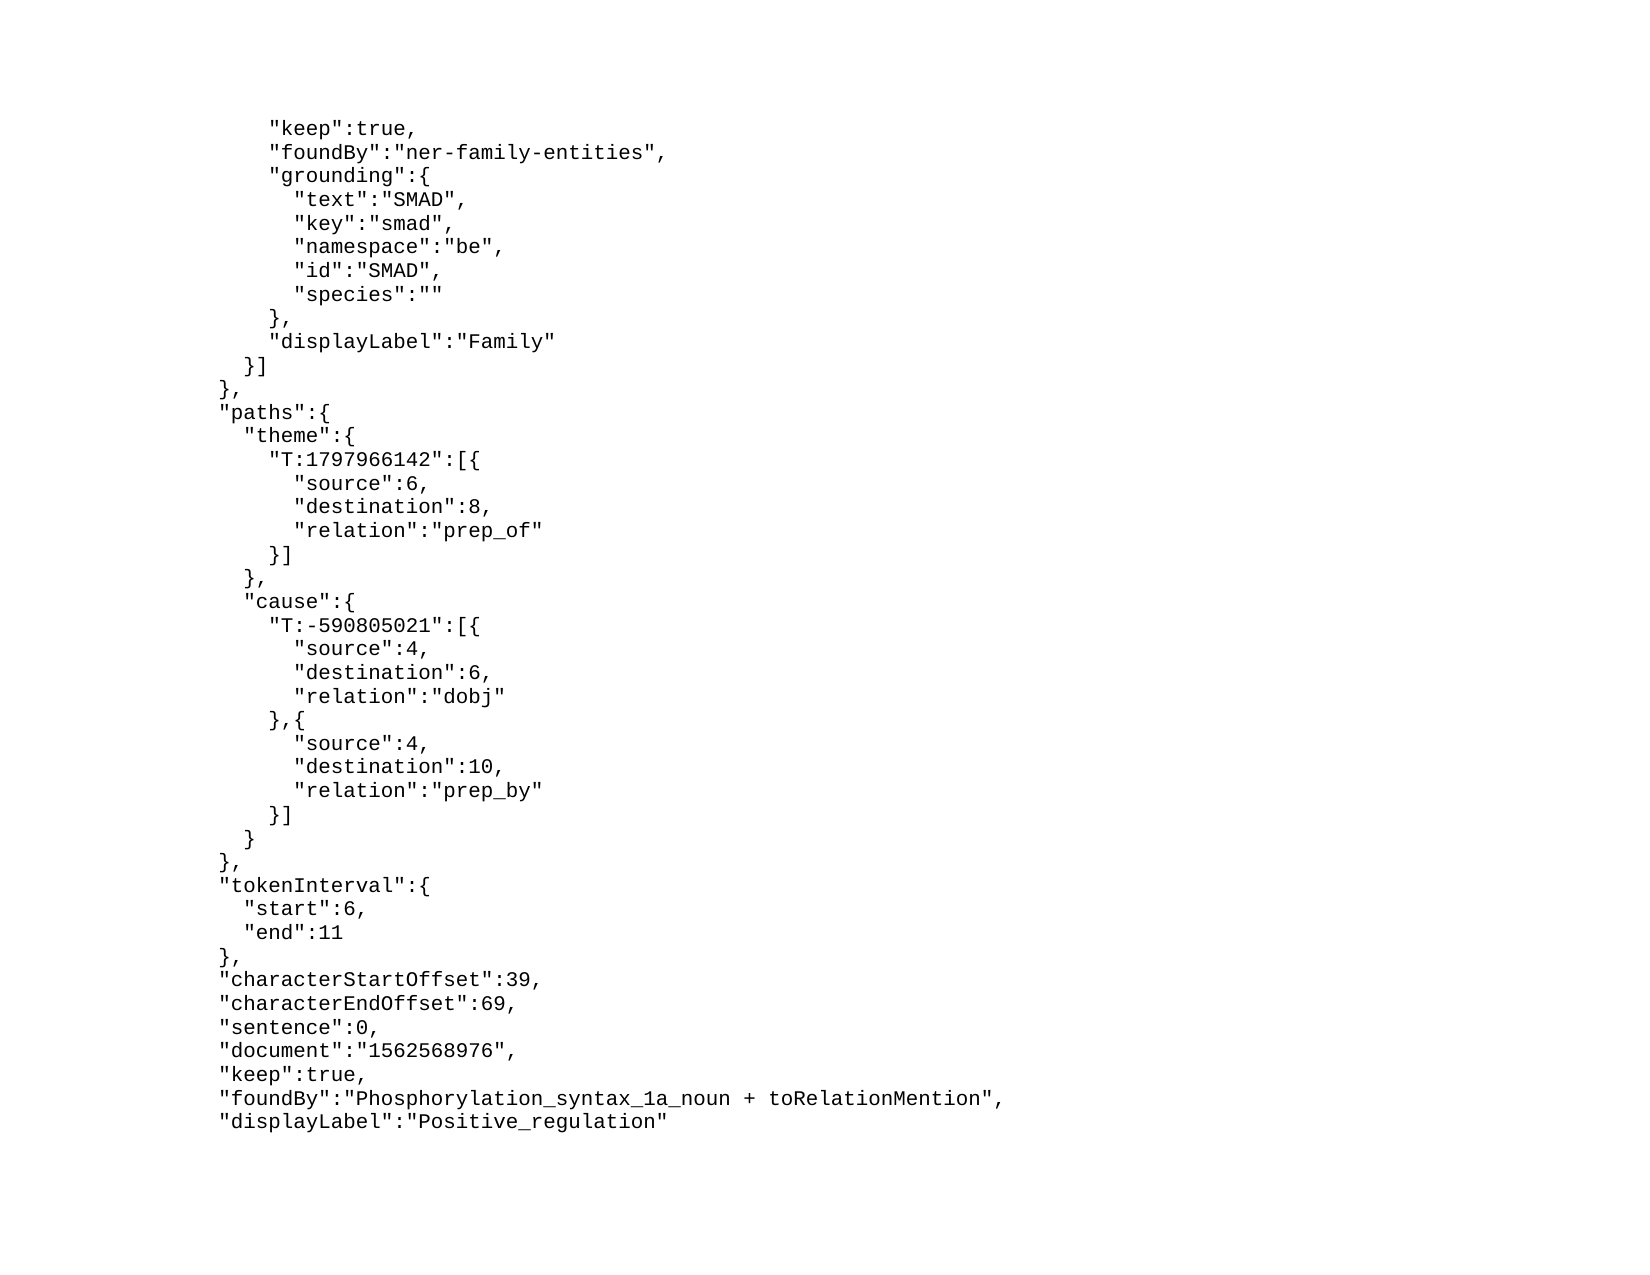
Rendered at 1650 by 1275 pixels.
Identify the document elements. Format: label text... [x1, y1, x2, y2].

text "keep":true, [118, 1064, 1532, 1088]
text "characterEndOffset":69, [118, 993, 1532, 1017]
text "foundBy":"Phosphorylation_syntax_1a_noun + toRelationMention", [118, 1088, 1532, 1111]
text "document":"1562568976", [118, 1040, 1532, 1064]
text "destination":6, [118, 662, 1532, 686]
text "T:1797966142":[{ [118, 449, 1532, 473]
text }, [118, 307, 1532, 331]
text "grounding":{ [118, 165, 1532, 189]
text "key":"smad", [118, 213, 1532, 236]
text }] [118, 804, 1532, 827]
text "relation":"prep_by" [118, 780, 1532, 804]
text "T:-590805021":[{ [118, 615, 1532, 638]
text "namespace":"be", [118, 236, 1532, 260]
text "start":6, [118, 898, 1532, 922]
text "relation":"dobj" [118, 686, 1532, 709]
text "cause":{ [118, 591, 1532, 615]
text "paths":{ [118, 402, 1532, 426]
text "destination":8, [118, 496, 1532, 520]
text "text":"SMAD", [118, 189, 1532, 213]
text "end":11 [118, 922, 1532, 946]
text "tokenInterval":{ [118, 875, 1532, 898]
text }, [118, 946, 1532, 969]
text "species":"" [118, 284, 1532, 307]
text "displayLabel":"Family" [118, 331, 1532, 354]
text }, [118, 851, 1532, 875]
text "destination":10, [118, 757, 1532, 780]
text }, [118, 567, 1532, 591]
text "sentence":0, [118, 1017, 1532, 1040]
text } [118, 827, 1532, 851]
text "source":4, [118, 733, 1532, 757]
text "source":6, [118, 473, 1532, 496]
text "theme":{ [118, 426, 1532, 449]
text }] [118, 354, 1532, 378]
text "characterStartOffset":39, [118, 969, 1532, 993]
text }, [118, 378, 1532, 402]
text },{ [118, 709, 1532, 733]
text "source":4, [118, 638, 1532, 662]
text "relation":"prep_of" [118, 520, 1532, 544]
text "id":"SMAD", [118, 260, 1532, 284]
text "displayLabel":"Positive_regulation" [118, 1111, 1532, 1135]
text }] [118, 544, 1532, 567]
text "keep":true, [118, 118, 1532, 142]
text "foundBy":"ner-family-entities", [118, 142, 1532, 165]
